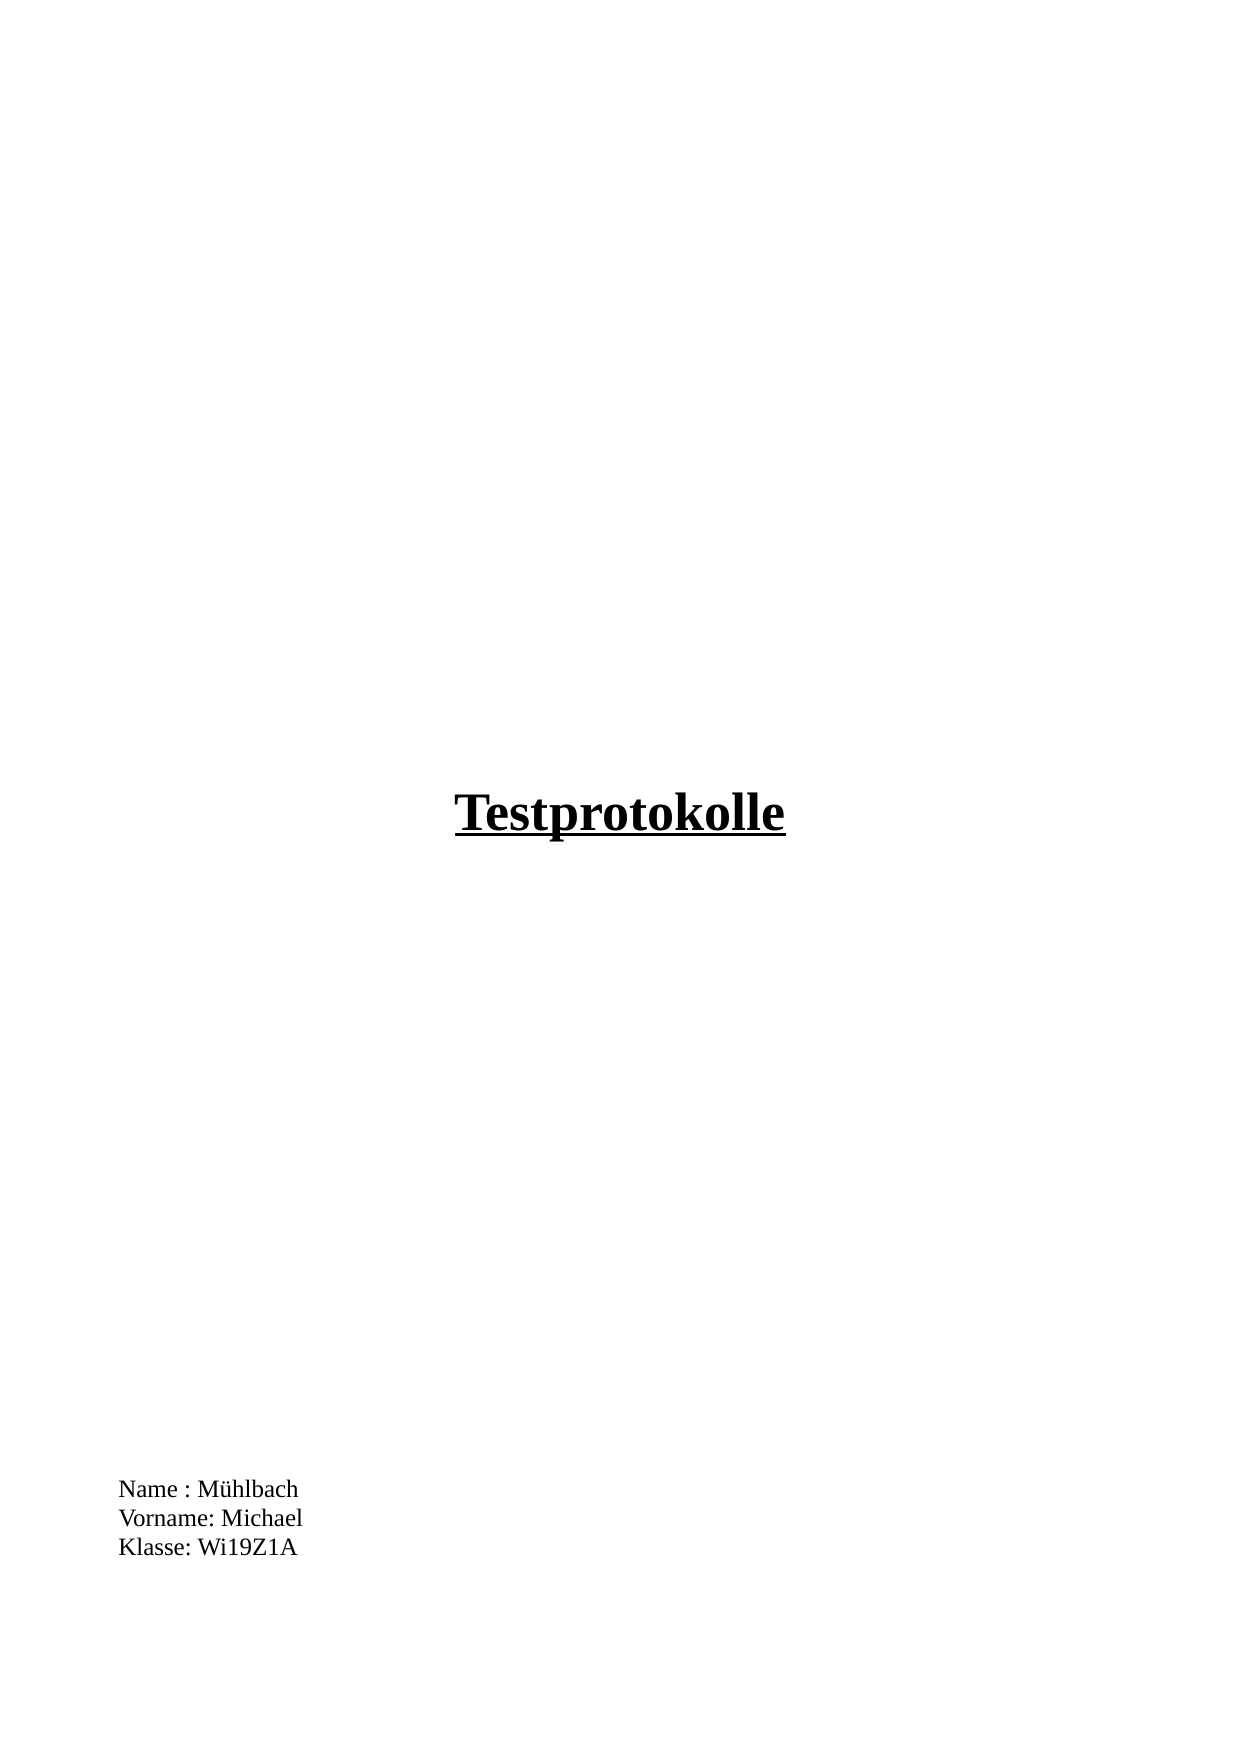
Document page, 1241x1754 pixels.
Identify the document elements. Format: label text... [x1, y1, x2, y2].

text Vorname: Michael [118, 1503, 1122, 1532]
text Name : Mühlbach [118, 1474, 1122, 1503]
text Testprotokolle [118, 779, 1122, 842]
text Klasse: Wi19Z1A [118, 1532, 1122, 1560]
